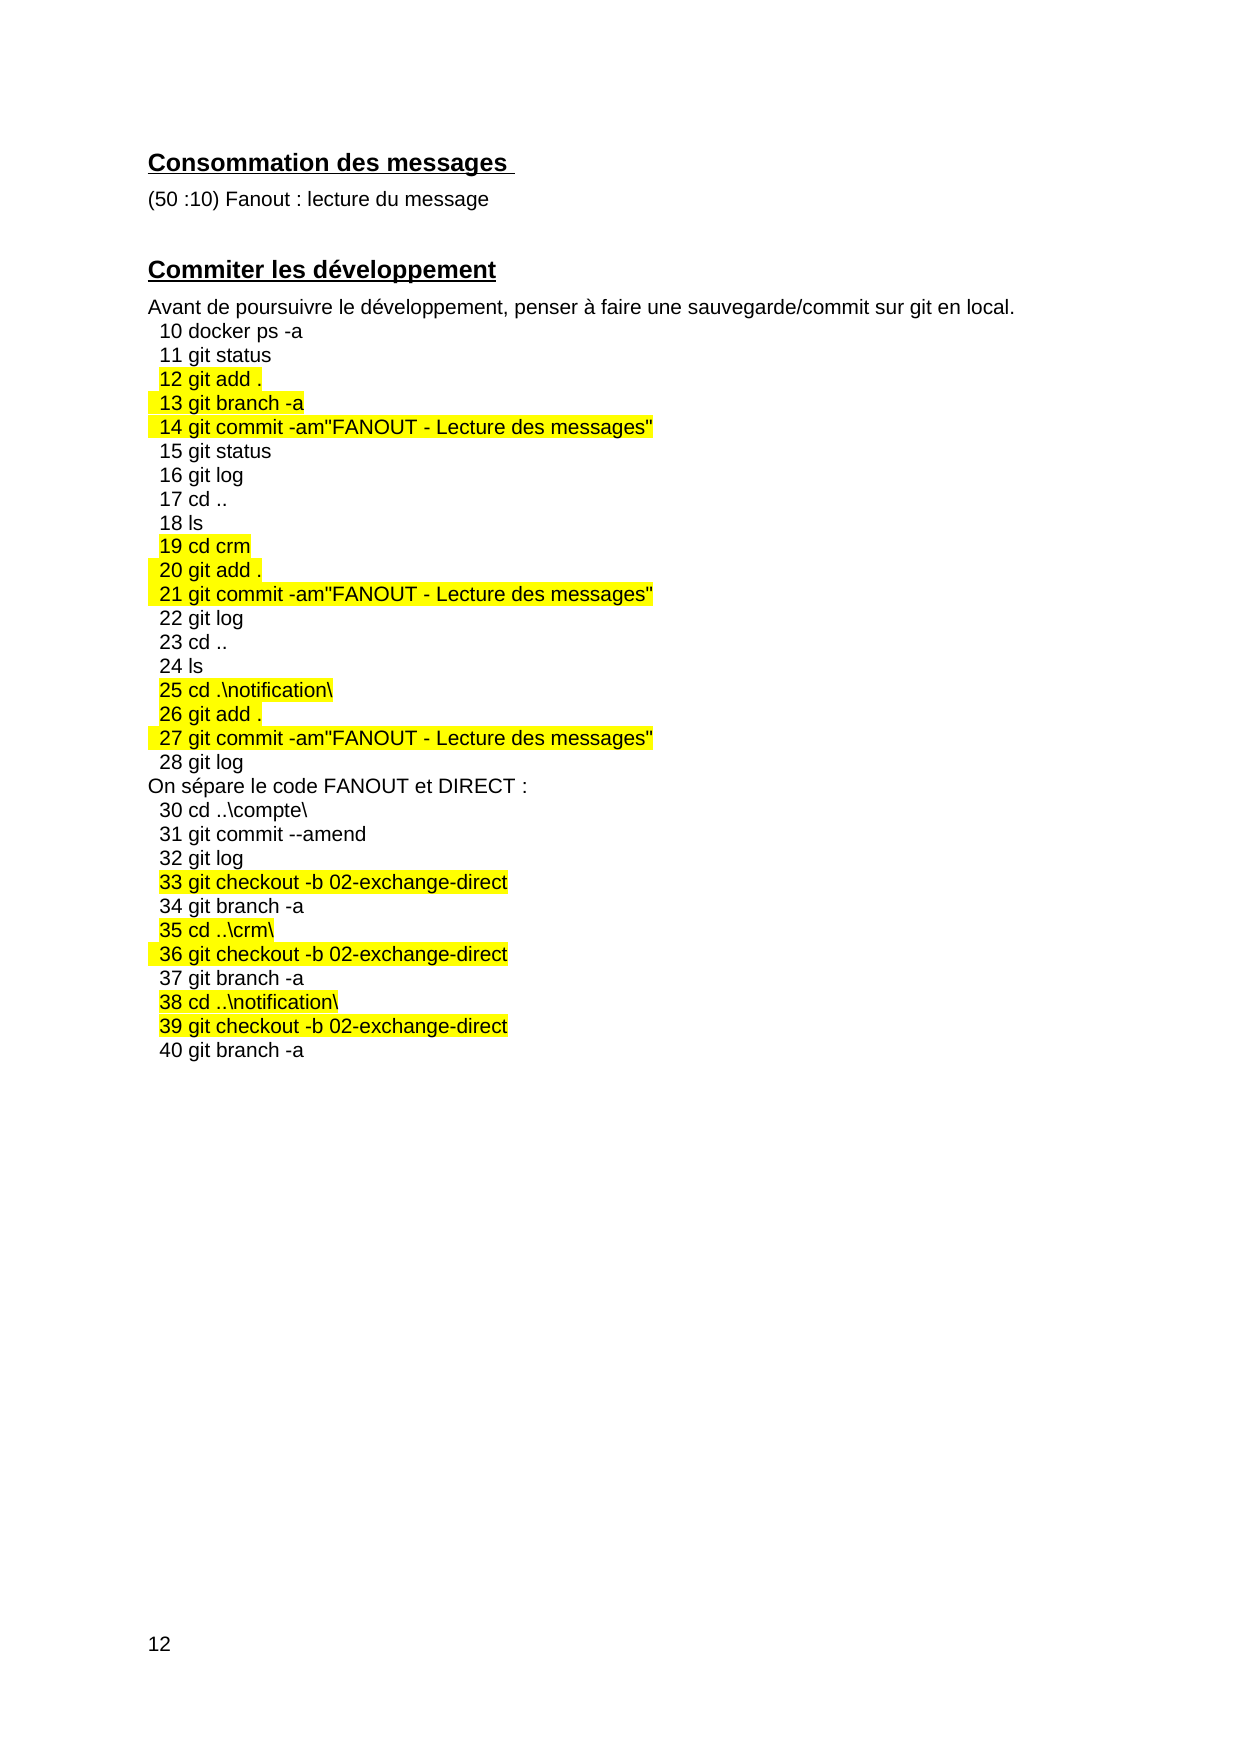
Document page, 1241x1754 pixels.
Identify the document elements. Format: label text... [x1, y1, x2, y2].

text 16 git log [148, 462, 1093, 486]
text 33 git checkout -b 02-exchange-direct [148, 870, 1093, 894]
text 22 git log [148, 606, 1093, 630]
text 18 ls [148, 510, 1093, 534]
subtitle Commiter les développement [148, 256, 1093, 284]
text 36 git checkout -b 02-exchange-direct [148, 942, 1093, 966]
text 30 cd ..\compte\ [148, 798, 1093, 822]
text 17 cd .. [148, 486, 1093, 510]
text 23 cd .. [148, 630, 1093, 654]
text 20 git add . [148, 558, 1093, 582]
text 28 git log [148, 750, 1093, 774]
text 21 git commit -am"FANOUT - Lecture des messages" [148, 582, 1093, 606]
text 12 git add . [148, 367, 1093, 391]
text (50 :10) Fanout : lecture du message [148, 187, 1093, 211]
text 24 ls [148, 654, 1093, 678]
text 40 git branch -a [148, 1037, 1093, 1061]
text 19 cd crm [148, 534, 1093, 558]
text 31 git commit --amend [148, 822, 1093, 846]
text 10 docker ps -a [148, 319, 1093, 343]
text 38 cd ..\notification\ [148, 989, 1093, 1013]
text 34 git branch -a [148, 894, 1093, 918]
subtitle Consommation des messages [148, 148, 1093, 176]
text 32 git log [148, 846, 1093, 870]
text 15 git status [148, 438, 1093, 462]
text 27 git commit -am"FANOUT - Lecture des messages" [148, 726, 1093, 750]
text 11 git status [148, 343, 1093, 367]
text 25 cd .\notification\ [148, 678, 1093, 702]
text 39 git checkout -b 02-exchange-direct [148, 1013, 1093, 1037]
text 37 git branch -a [148, 966, 1093, 989]
text 26 git add . [148, 702, 1093, 726]
text 14 git commit -am"FANOUT - Lecture des messages" [148, 414, 1093, 438]
text Avant de poursuivre le développement, penser à faire une sauvegarde/commit sur git en local. [148, 295, 1093, 319]
text 35 cd ..\crm\ [148, 918, 1093, 942]
text 13 git branch -a [148, 391, 1093, 414]
text On sépare le code FANOUT et DIRECT : [148, 774, 1093, 798]
